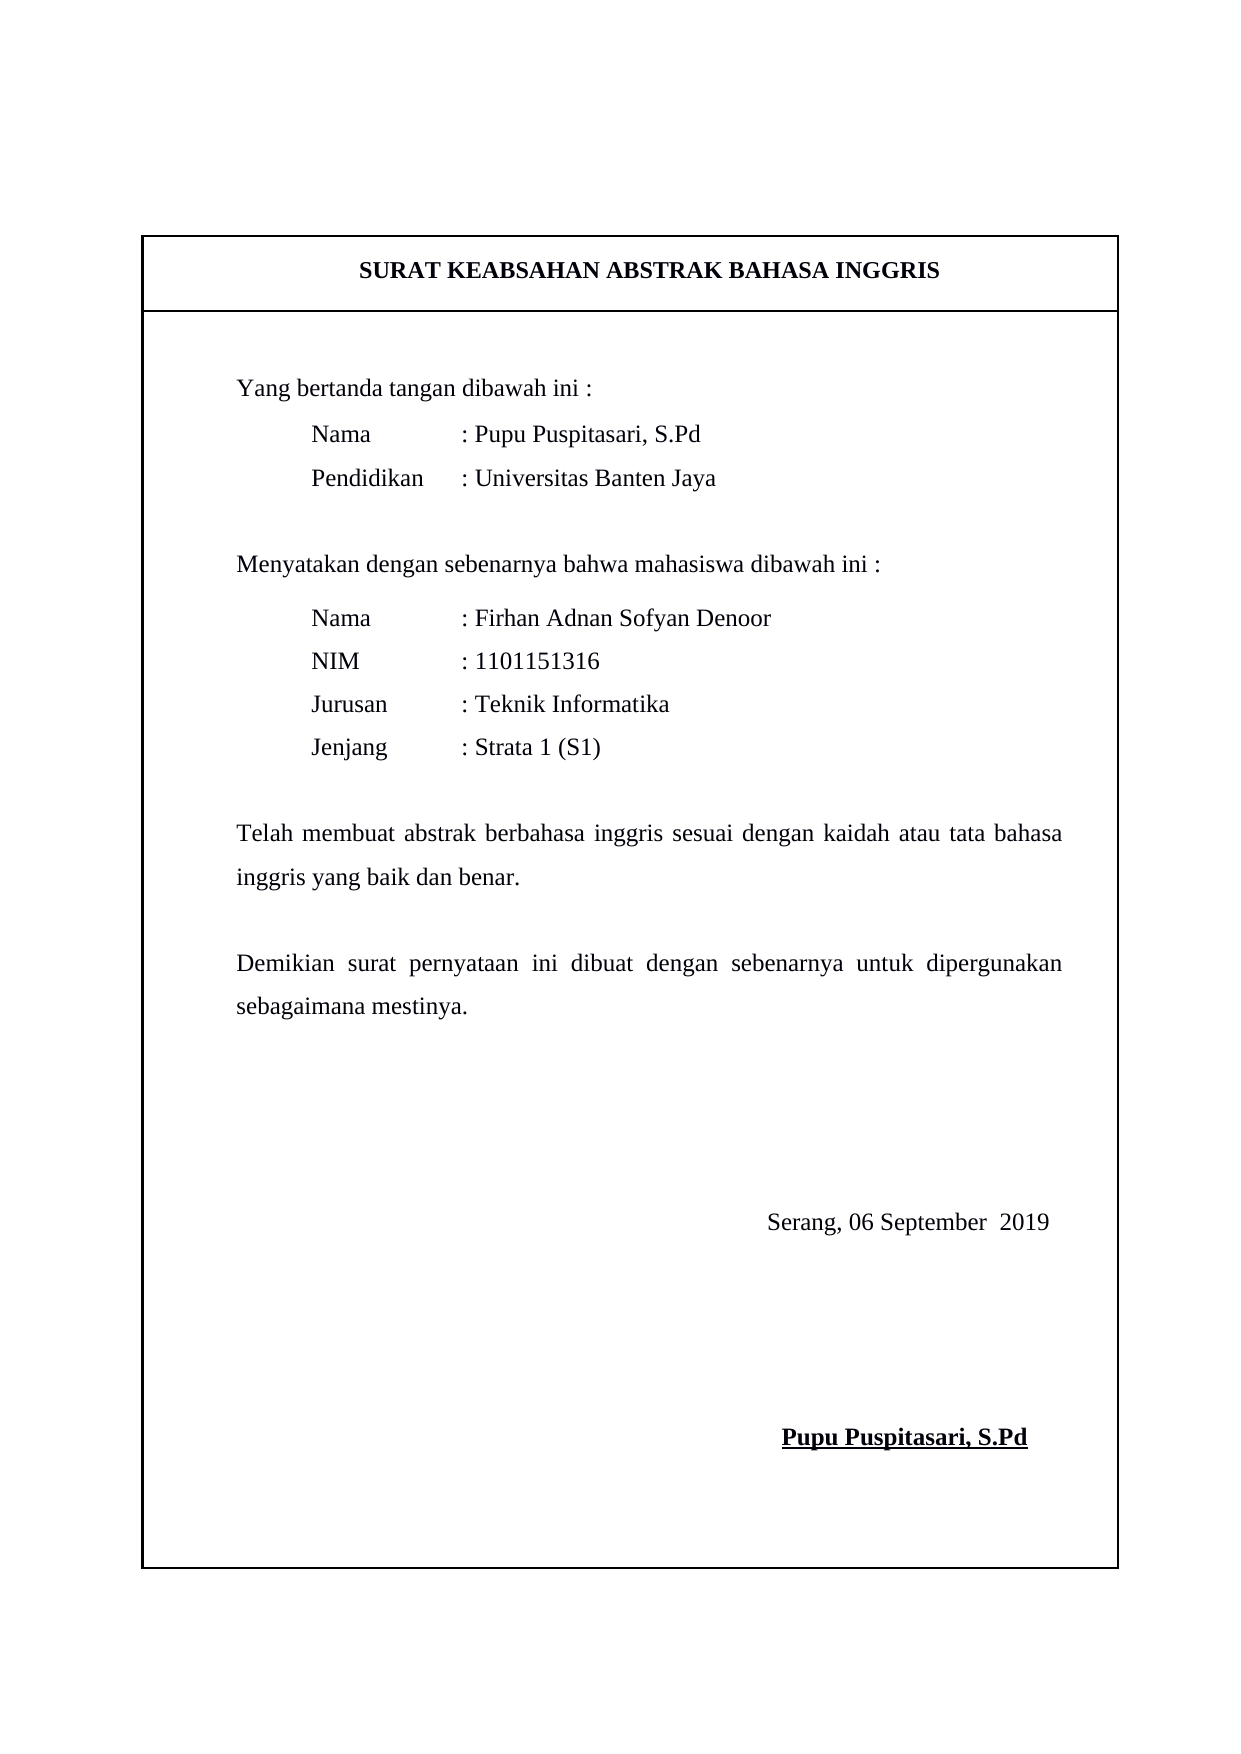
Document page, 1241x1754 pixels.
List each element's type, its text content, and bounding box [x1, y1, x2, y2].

text Yang bertanda tangan dibawah ini : [236, 373, 1063, 402]
text Pendidikan : Universitas Banten Jaya [311, 463, 1063, 491]
text Nama : Firhan Adnan Sofyan Denoor [311, 603, 1063, 632]
text NIM : 1101151316 [311, 646, 1063, 675]
text Nama : Pupu Puspitasari, S.Pd [311, 419, 1063, 448]
text Menyatakan dengan sebenarnya bahwa mahasiswa dibawah ini : [236, 549, 1063, 578]
text Jenjang : Strata 1 (S1) [311, 732, 1063, 761]
subtitle Pupu Puspitasari, S.Pd [721, 1422, 1063, 1451]
subtitle SURAT KEABSAHAN ABSTRAK BAHASA INGGRIS [236, 236, 1063, 284]
text Demikian surat pernyataan ini dibuat dengan sebenarnya untuk dipergunakan sebagaimana mestinya. [236, 948, 1063, 1020]
subtitle Serang, 06 September 2019 [753, 1207, 1063, 1235]
text Telah membuat abstrak berbahasa inggris sesuai dengan kaidah atau tata bahasa inggris yang baik dan benar. [236, 818, 1063, 890]
text Jurusan : Teknik Informatika [311, 689, 1063, 718]
